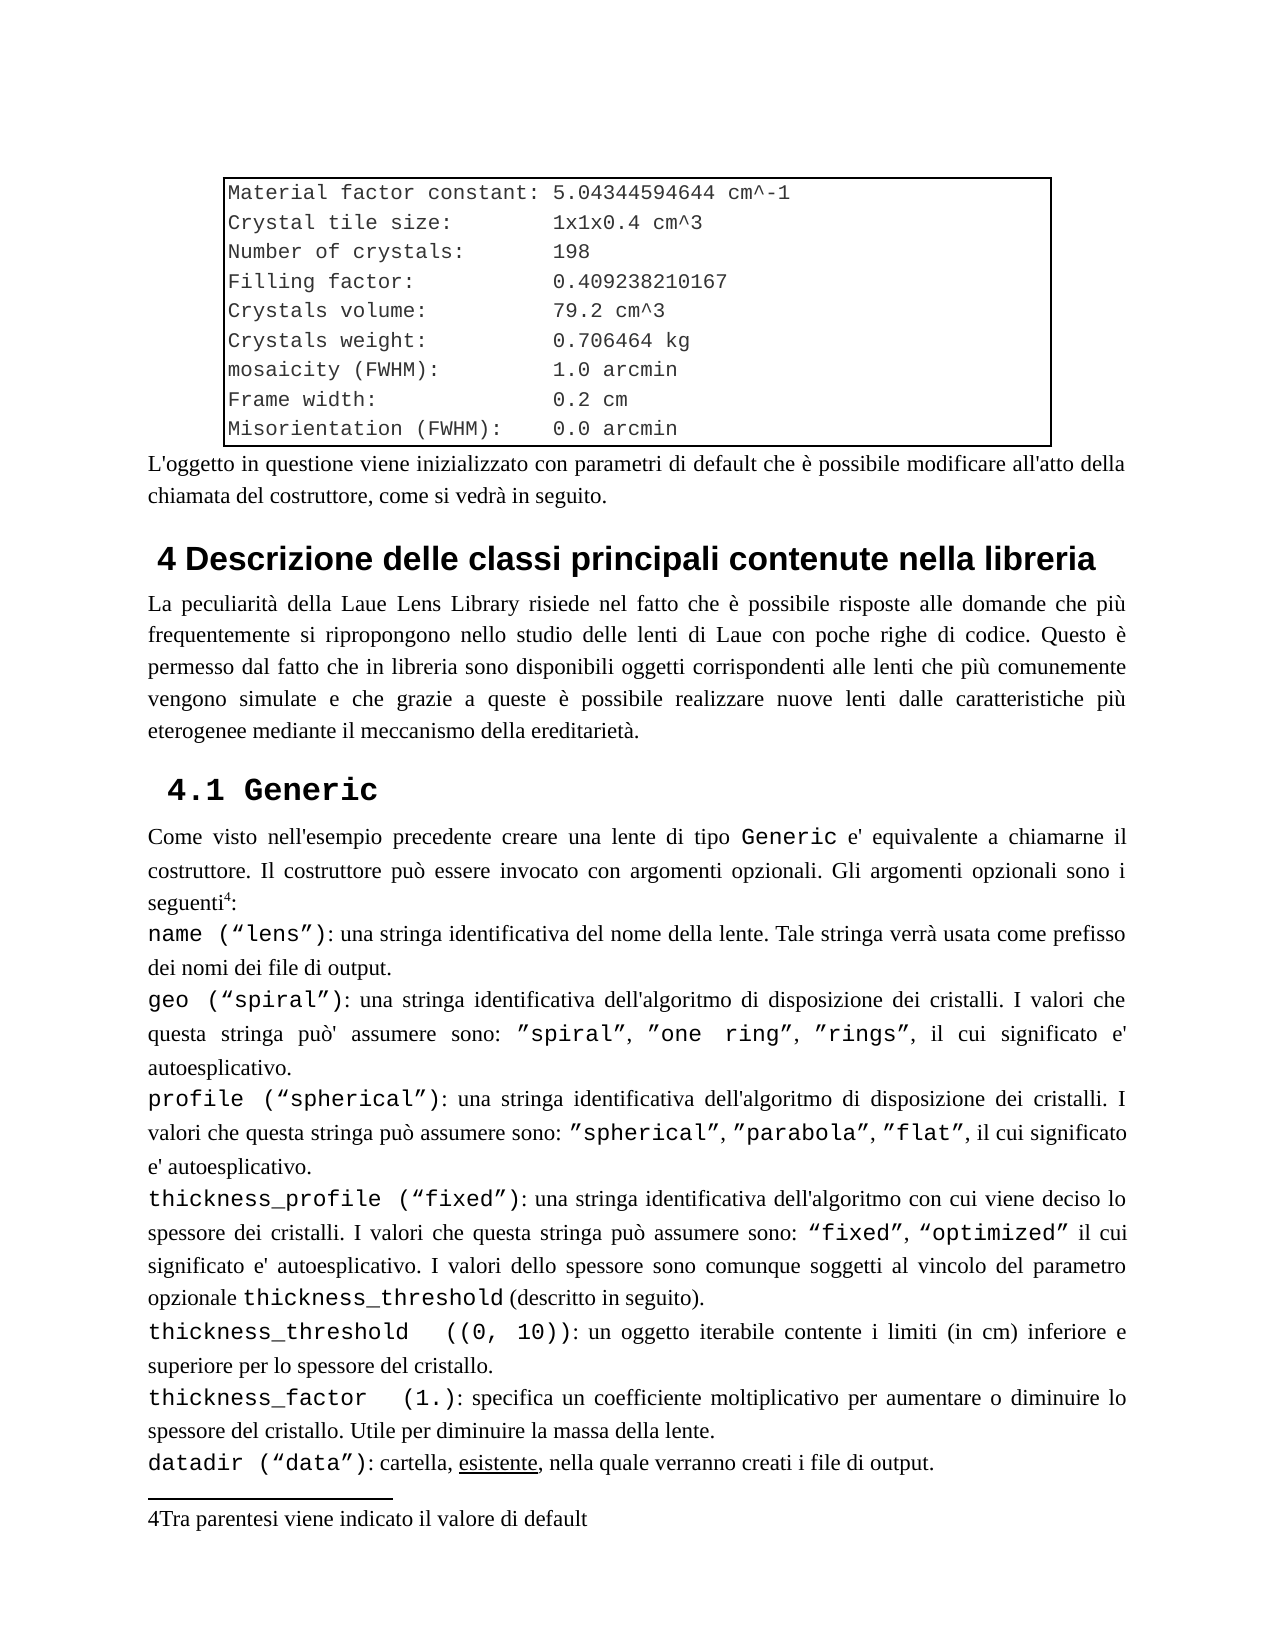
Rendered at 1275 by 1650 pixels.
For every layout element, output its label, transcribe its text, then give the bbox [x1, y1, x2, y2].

text Crystals weight: 0.706464 kg [225, 324, 1050, 353]
text thickness_threshold ((0, 10)): un oggetto iterabile contente i limiti (in cm) inferiore e superiore per lo spessore del cristallo. [148, 1318, 1127, 1378]
text Filling factor: 0.409238210167 [225, 266, 1050, 294]
text Crystal tile size: 1x1x0.4 cm^3 [225, 207, 1050, 235]
subtitle Descrizione delle classi principali contenute nella libreria [148, 538, 1127, 577]
text datadir (“data”): cartella, esistente, nella quale verranno creati i file di output. [148, 1449, 1127, 1478]
text thickness_profile (“fixed”): una stringa identificativa dell'algoritmo con cui viene deciso lo spessore dei cristalli. I valori che questa stringa può assumere sono: “fixed”, “optimized” il cui significato e' autoesplicativo. I valori dello spessore sono comunque soggetti al vincolo del parametro opzionale thickness_threshold (descritto in seguito). [148, 1185, 1127, 1312]
text Frame width: 0.2 cm [225, 383, 1050, 412]
text L'oggetto in questione viene inizializzato con parametri di default che è possibile modificare all'atto della chiamata del costruttore, come si vedrà in seguito. [148, 450, 1127, 508]
text Crystals volume: 79.2 cm^3 [225, 295, 1050, 324]
text Material factor constant: 5.04344594644 cm^-1 [225, 179, 1050, 206]
text La peculiarità della Laue Lens Library risiede nel fatto che è possibile risposte alle domande che più frequentemente si ripropongono nello studio delle lenti di Laue con poche righe di codice. Questo è permesso dal fatto che in libreria sono disponibili oggetti corrispondenti alle lenti che più comunemente vengono simulate e che grazie a queste è possibile realizzare nuove lenti dalle caratteristiche più eterogenee mediante il meccanismo della ereditarietà. [148, 590, 1127, 743]
text name (“lens”): una stringa identificativa del nome della lente. Tale stringa verrà usata come prefisso dei nomi dei file di output. [148, 920, 1127, 981]
text Number of crystals: 198 [225, 236, 1050, 265]
text Misorientation (FWHM): 0.0 arcmin [225, 413, 1050, 445]
text geo (“spiral”): una stringa identificativa dell'algoritmo di disposizione dei cristalli. I valori che questa stringa può' assumere sono: ”spiral”, ”one ring”, ”rings”, il cui significato e' autoesplicativo. [148, 986, 1127, 1080]
text thickness_factor (1.): specifica un coefficiente moltiplicativo per aumentare o diminuire lo spessore del cristallo. Utile per diminuire la massa della lente. [148, 1384, 1127, 1444]
text profile (“spherical”): una stringa identificativa dell'algoritmo di disposizione dei cristalli. I valori che questa stringa può assumere sono: ”spherical”, ”parabola”, ”flat”, il cui significato e' autoesplicativo. [148, 1085, 1127, 1179]
text Come visto nell'esempio precedente creare una lente di tipo Generic e' equivalente a chiamarne il costruttore. Il costruttore può essere invocato con argomenti opzionali. Gli argomenti opzionali sono i seguenti: [148, 823, 1127, 915]
text Tra parentesi viene indicato il valore di default [148, 1506, 1127, 1532]
subtitle Generic [148, 774, 1127, 810]
text mosaicity (FWHM): 1.0 arcmin [225, 354, 1050, 383]
